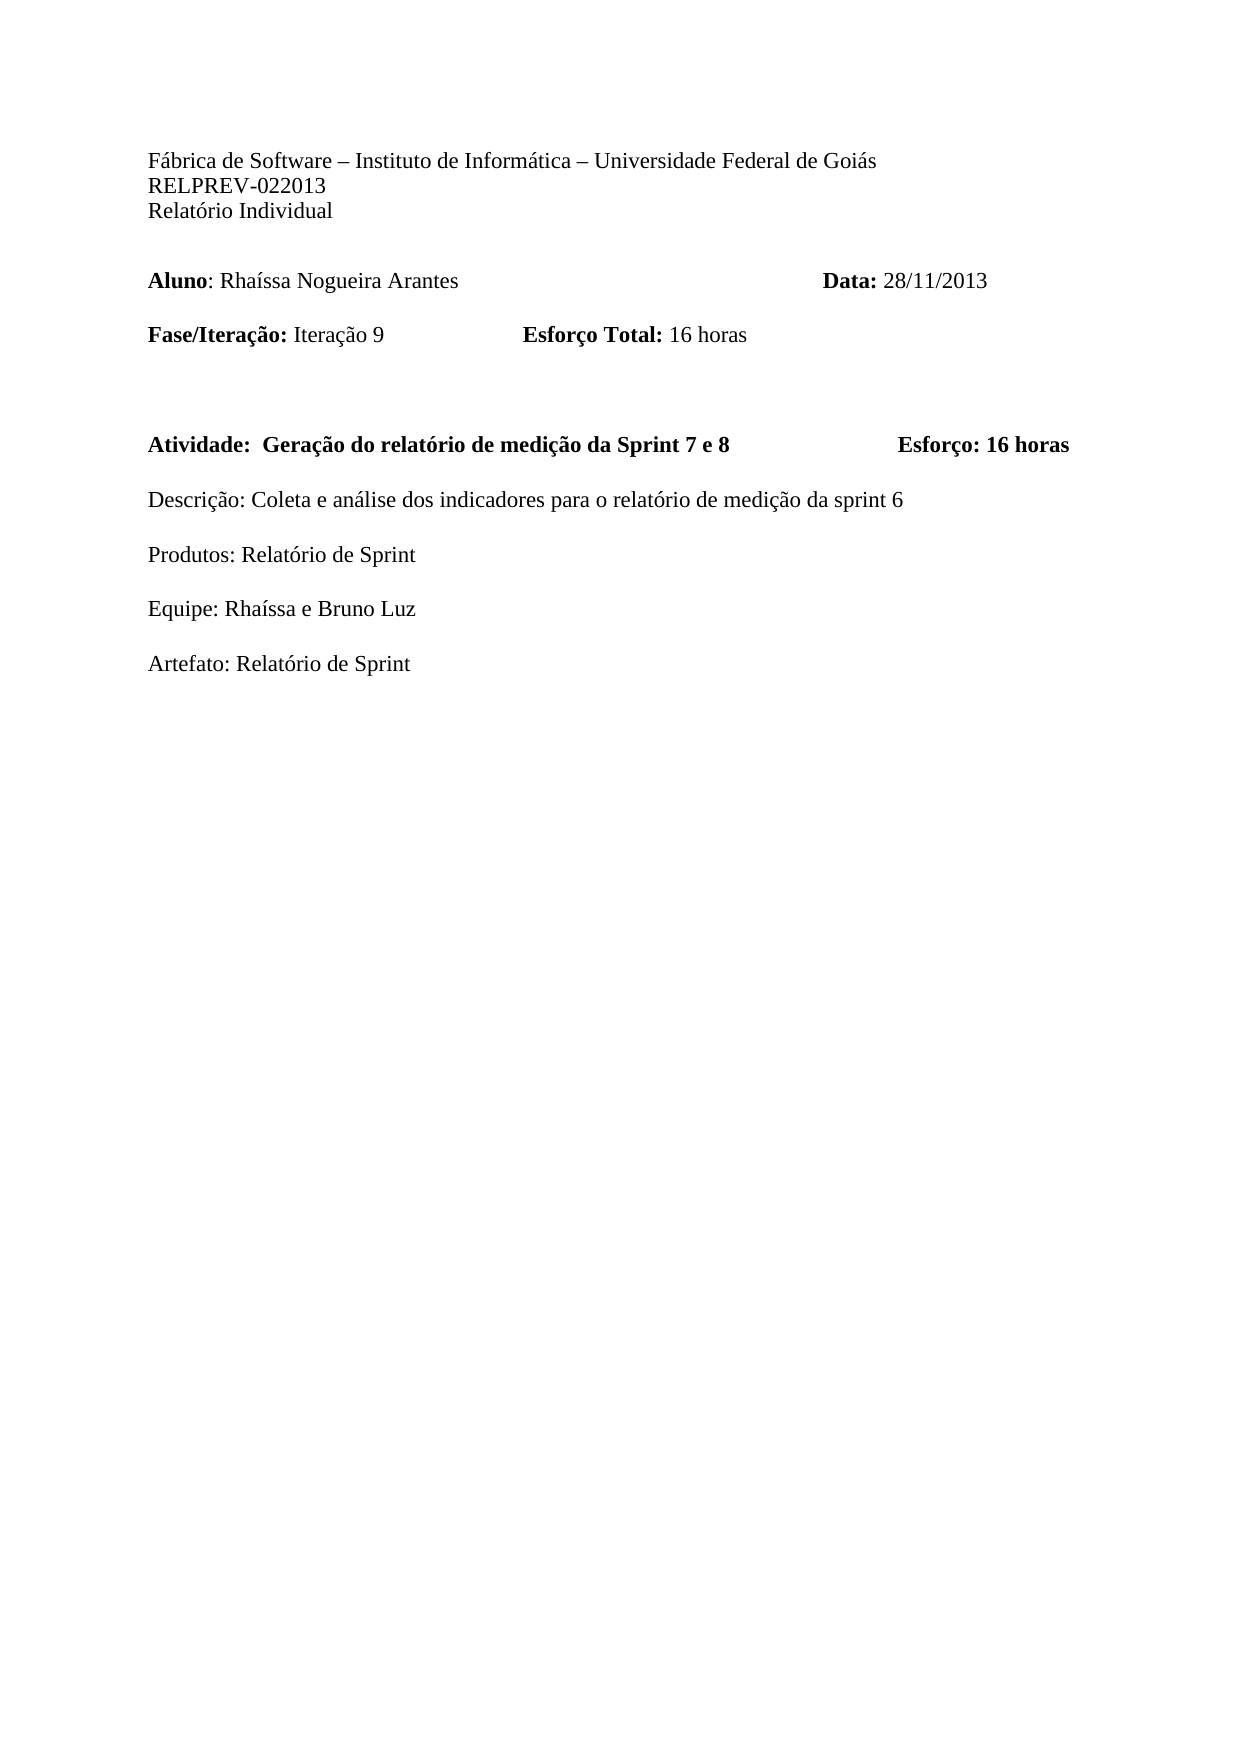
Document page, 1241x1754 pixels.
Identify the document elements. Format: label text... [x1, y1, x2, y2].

text Artefato: Relatório de Sprint [148, 651, 1093, 677]
text Atividade: Geração do relatório de medição da Sprint 7 e 8 Esforço: 16 horas [148, 432, 1093, 457]
text Aluno: Rhaíssa Nogueira Arantes Data: 28/11/2013 [148, 268, 1093, 293]
text Fase/Iteração: Iteração 9 Esforço Total: 16 horas [148, 322, 1093, 348]
text Equipe: Rhaíssa e Bruno Luz [148, 596, 1093, 622]
text Descrição: Coleta e análise dos indicadores para o relatório de medição da sprint 6 [148, 487, 1093, 512]
text Produtos: Relatório de Sprint [148, 542, 1093, 567]
